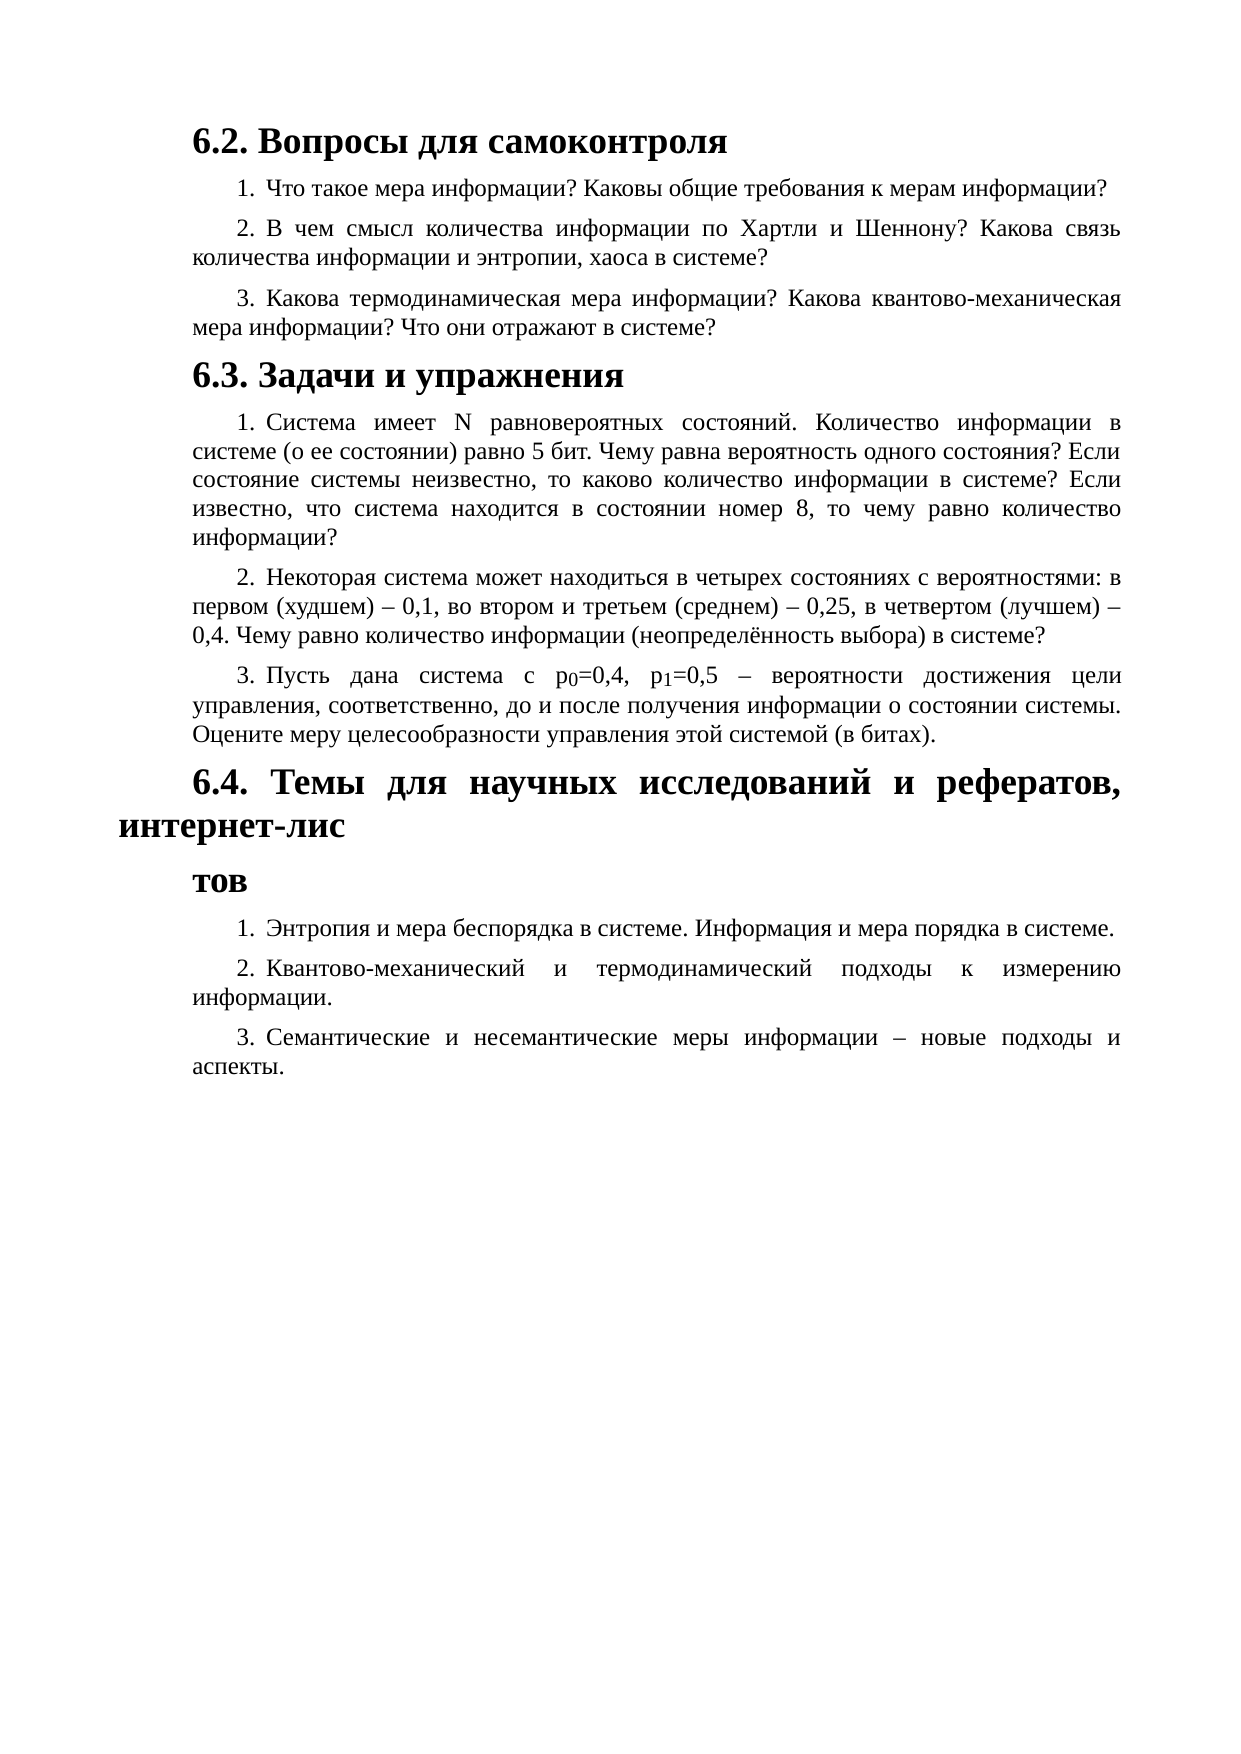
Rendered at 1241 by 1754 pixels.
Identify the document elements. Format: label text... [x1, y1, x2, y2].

list Некоторая система может находиться в четырех состояниях с вероятностями: в первом (худшем) – 0,1, во втором и третьем (среднем) – 0,25, в четвертом (лучшем) – 0,4. Чему равно количество информации (неопределённость выбора) в системе? [162, 562, 1122, 649]
subtitle тов [118, 858, 1122, 901]
list Пусть дана система с p0=0,4, p1=0,5 – вероятности достижения цели управления, соответственно, до и после получения информации о состоянии системы. Оцените меру целесообразности управления этой системой (в битах). [162, 661, 1122, 748]
list Семантические и несемантические меры информации – новые подходы и аспекты. [162, 1022, 1122, 1080]
list Энтропия и мера беспорядка в системе. Информация и мера порядка в системе. [162, 913, 1122, 941]
subtitle 6.4. Темы для научных исследований и рефератов, интернет-лис [118, 760, 1122, 846]
list В чем смысл количества информации по Хартли и Шеннону? Какова связь количества информации и энтропии, хаоса в системе? [162, 213, 1122, 271]
list Квантово-механический и термодинамический подходы к измерению информации. [162, 953, 1122, 1011]
list Система имеет N равновероятных состояний. Количество информации в системе (о ее состоянии) равно 5 бит. Чему равна вероятность одного состояния? Если состояние системы неизвестно, то каково количество информации в системе? Если известно, что система находится в состоянии номер 8, то чему равно количество информации? [162, 407, 1122, 551]
list Что такое мера информации? Каковы общие требования к мерам информации? [162, 173, 1122, 202]
subtitle 6.3. Задачи и упражнения [118, 352, 1122, 395]
subtitle 6.2. Вопросы для самоконтроля [118, 118, 1122, 161]
list Какова термодинамическая мера информации? Какова квантово-механическая мера информации? Что они отражают в системе? [162, 283, 1122, 340]
